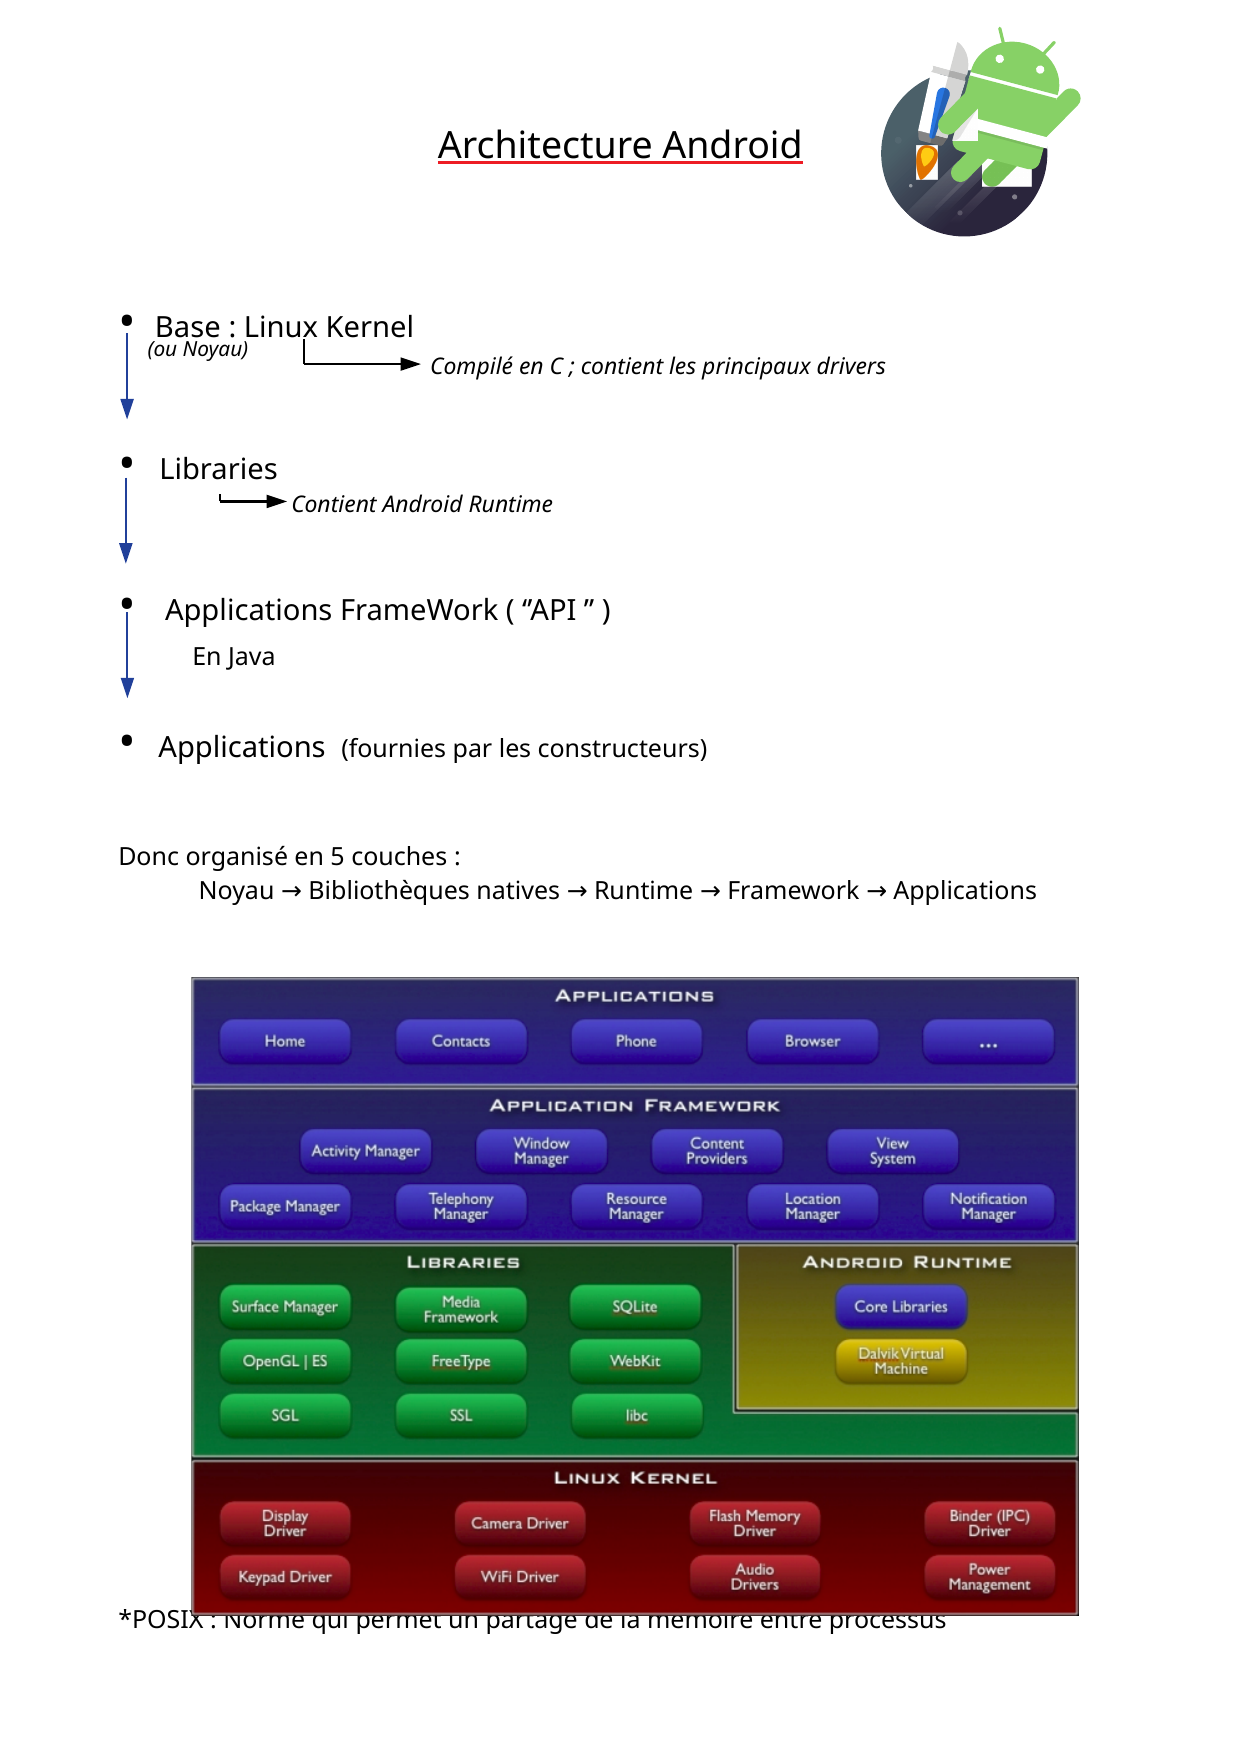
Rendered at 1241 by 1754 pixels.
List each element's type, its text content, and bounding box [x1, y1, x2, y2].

text Architecture Android [118, 118, 888, 169]
text [118, 634, 126, 674]
text • Applications FrameWork ( ‘’API ’’ ) [118, 572, 1122, 634]
text Donc organisé en 5 couches : [118, 838, 1122, 873]
text • Libraries [118, 430, 1122, 492]
text • Base : Linux Kernel [118, 288, 1122, 351]
text • Applications (fournies par les constructeurs) [118, 708, 1122, 770]
picture [191, 977, 1079, 1616]
text [1047, 118, 1122, 169]
text En Java [128, 634, 1122, 674]
text Noyau → Bibliothèques natives → Runtime → Framework → Applications [118, 873, 1122, 907]
